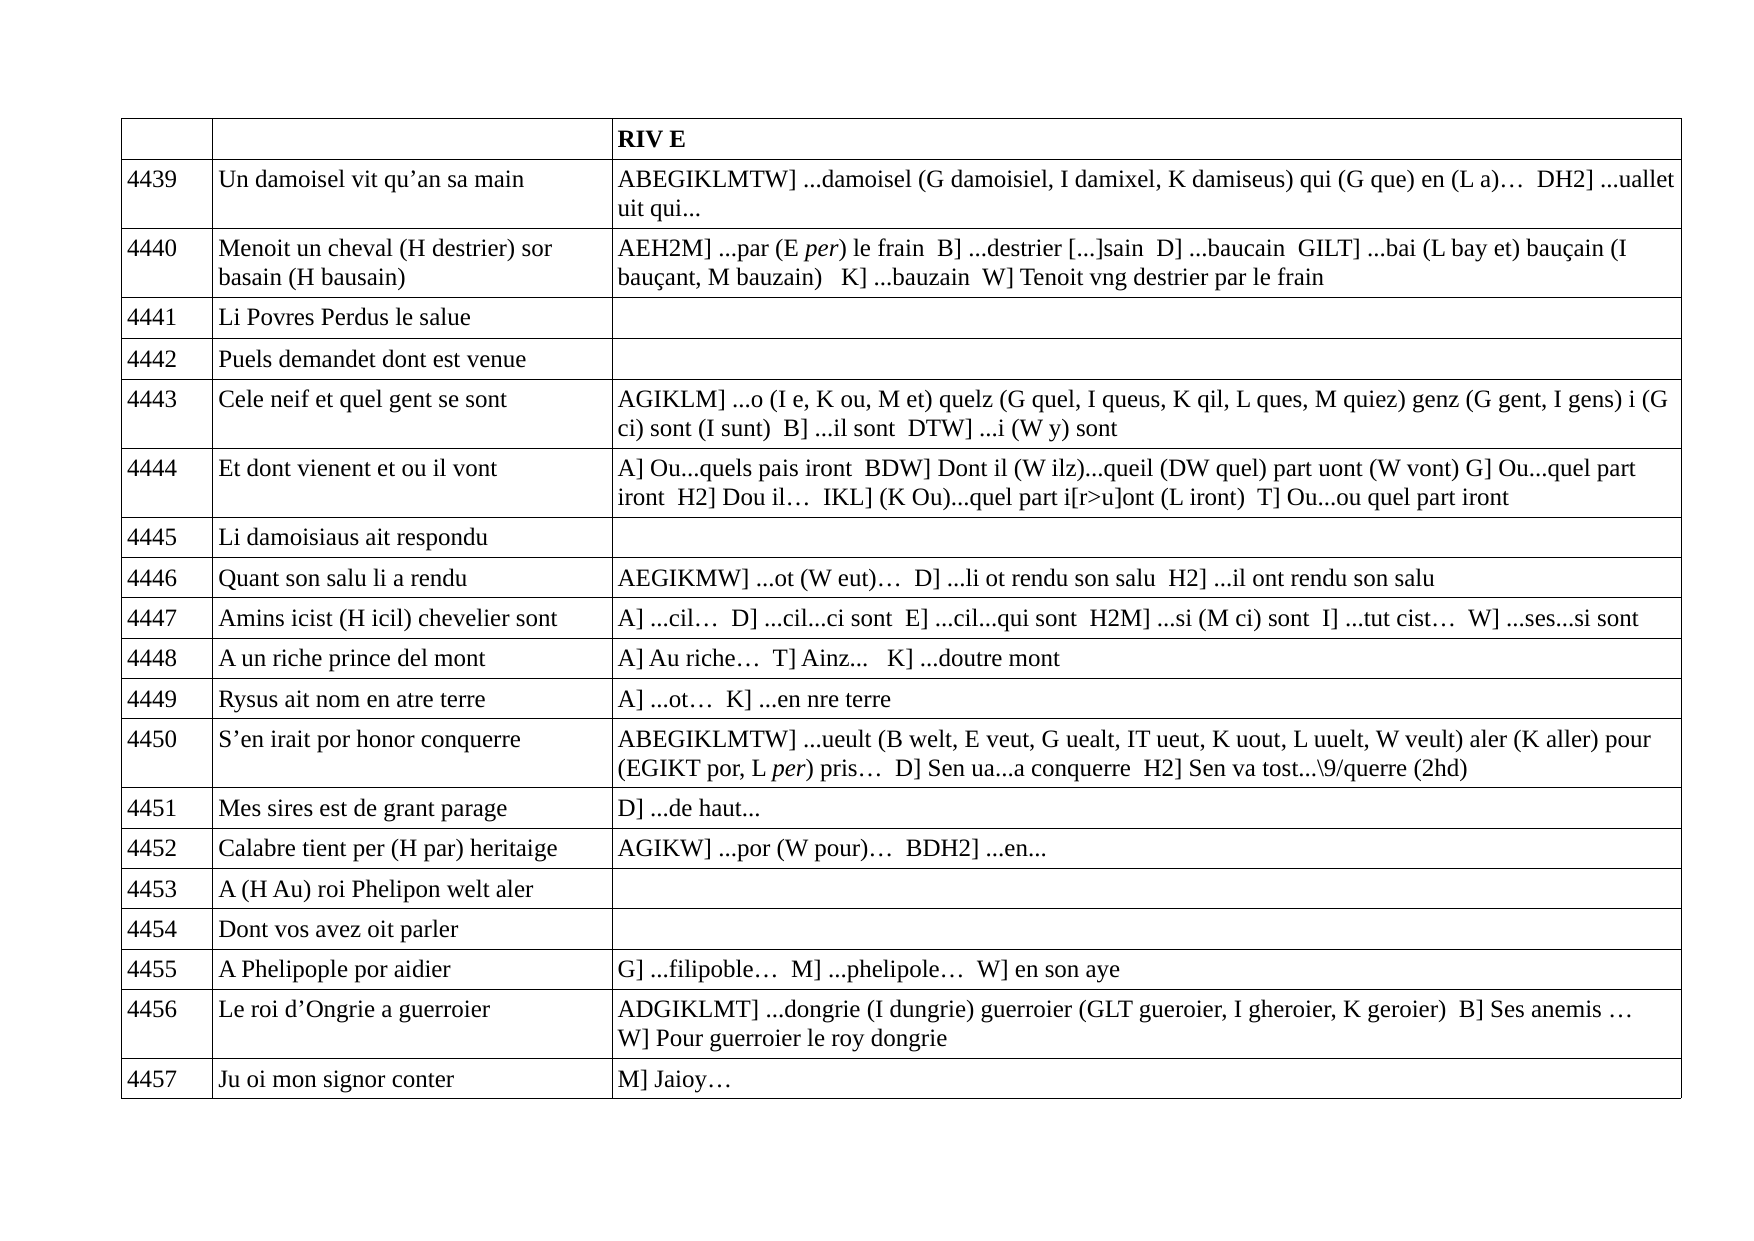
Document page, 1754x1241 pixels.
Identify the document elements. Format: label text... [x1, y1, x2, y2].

table_cell Le roi d’Ongrie a guerroier [213, 990, 612, 1058]
table_cell ABEGIKLMTW] ...damoisel (G damoisiel, I damixel, K damiseus) qui (G que) en (L a)… DH2] ...uallet uit qui... [613, 160, 1681, 227]
table_cell Rysus ait nom en atre terre [213, 679, 612, 718]
table_cell 4440 [122, 229, 212, 297]
table_cell A] ...cil… D] ...cil...ci sont E] ...cil...qui sont H2M] ...si (M ci) sont I] ...tut cist… W] ...ses...si sont [613, 598, 1681, 637]
table_cell ADGIKLMT] ...dongrie (I dungrie) guerroier (GLT gueroier, I gheroier, K geroier) B] Ses anemis … W] Pour guerroier le roy dongrie [613, 990, 1681, 1058]
table_cell 4451 [122, 788, 212, 827]
table_cell D] ...de haut... [613, 788, 1681, 827]
table_cell G] ...filipoble… M] ...phelipole… W] en son aye [613, 950, 1681, 989]
table_cell 4448 [122, 639, 212, 678]
table_cell AEH2M] ...par (E per) le frain B] ...destrier [...]sain D] ...baucain GILT] ...bai (L bay et) bauçain (I bauçant, M bauzain) K] ...bauzain W] Tenoit vng destrier par le frain [613, 229, 1681, 297]
table_cell Menoit un cheval (H destrier) sor basain (H bausain) [213, 229, 612, 297]
table_cell 4447 [122, 598, 212, 637]
table_cell 4449 [122, 679, 212, 718]
table_cell [613, 518, 1681, 557]
table_cell A (H Au) roi Phelipon welt aler [213, 869, 612, 908]
table_cell Calabre tient per (H par) heritaige [213, 829, 612, 868]
table_cell RIV E [613, 119, 1681, 158]
table_cell [613, 339, 1681, 378]
table_cell [613, 869, 1681, 908]
table_cell Cele neif et quel gent se sont [213, 380, 612, 447]
table_cell Un damoisel vit qu’an sa main [213, 160, 612, 227]
table_cell Quant son salu li a rendu [213, 558, 612, 597]
table_cell Puels demandet dont est venue [213, 339, 612, 378]
table_cell 4445 [122, 518, 212, 557]
table_cell AGIKW] ...por (W pour)… BDH2] ...en... [613, 829, 1681, 868]
table_cell Ju oi mon signor conter [213, 1059, 612, 1098]
table_cell 4439 [122, 160, 212, 227]
table_cell 4457 [122, 1059, 212, 1098]
table_cell [122, 119, 212, 158]
table_cell 4455 [122, 950, 212, 989]
table_cell 4453 [122, 869, 212, 908]
table_cell AGIKLM] ...o (I e, K ou, M et) quelz (G quel, I queus, K qil, L ques, M quiez) genz (G gent, I gens) i (G ci) sont (I sunt) B] ...il sont DTW] ...i (W y) sont [613, 380, 1681, 447]
table_cell M] Jaioy… [613, 1059, 1681, 1098]
table_cell 4443 [122, 380, 212, 447]
table_cell [213, 119, 612, 158]
table_cell 4442 [122, 339, 212, 378]
table_cell Li Povres Perdus le salue [213, 298, 612, 338]
table_cell [613, 298, 1681, 338]
table_cell 4450 [122, 719, 212, 787]
table_cell 4454 [122, 909, 212, 948]
table_cell A] ...ot… K] ...en nre terre [613, 679, 1681, 718]
table_cell Mes sires est de grant parage [213, 788, 612, 827]
table_cell Dont vos avez oit parler [213, 909, 612, 948]
table_cell 4452 [122, 829, 212, 868]
table_cell 4444 [122, 449, 212, 517]
table_cell A] Ou...quels pais iront BDW] Dont il (W ilz)...queil (DW quel) part uont (W vont) G] Ou...quel part iront H2] Dou il… IKL] (K Ou)...quel part i[r>u]ont (L iront) T] Ou...ou quel part iront [613, 449, 1681, 517]
table_cell ABEGIKLMTW] ...ueult (B welt, E veut, G uealt, IT ueut, K uout, L uuelt, W veult) aler (K aller) pour (EGIKT por, L per) pris… D] Sen ua...a conquerre H2] Sen va tost...\9/querre (2hd) [613, 719, 1681, 787]
table_cell A] Au riche… T] Ainz... K] ...doutre mont [613, 639, 1681, 678]
table_cell S’en irait por honor conquerre [213, 719, 612, 787]
table_cell Li damoisiaus ait respondu [213, 518, 612, 557]
table_cell 4441 [122, 298, 212, 338]
table_cell [613, 909, 1681, 948]
table_cell AEGIKMW] ...ot (W eut)… D] ...li ot rendu son salu H2] ...il ont rendu son salu [613, 558, 1681, 597]
table_cell A un riche prince del mont [213, 639, 612, 678]
table_cell Amins icist (H icil) chevelier sont [213, 598, 612, 637]
table_cell 4456 [122, 990, 212, 1058]
table_cell 4446 [122, 558, 212, 597]
table_cell A Phelipople por aidier [213, 950, 612, 989]
table_cell Et dont vienent et ou il vont [213, 449, 612, 517]
